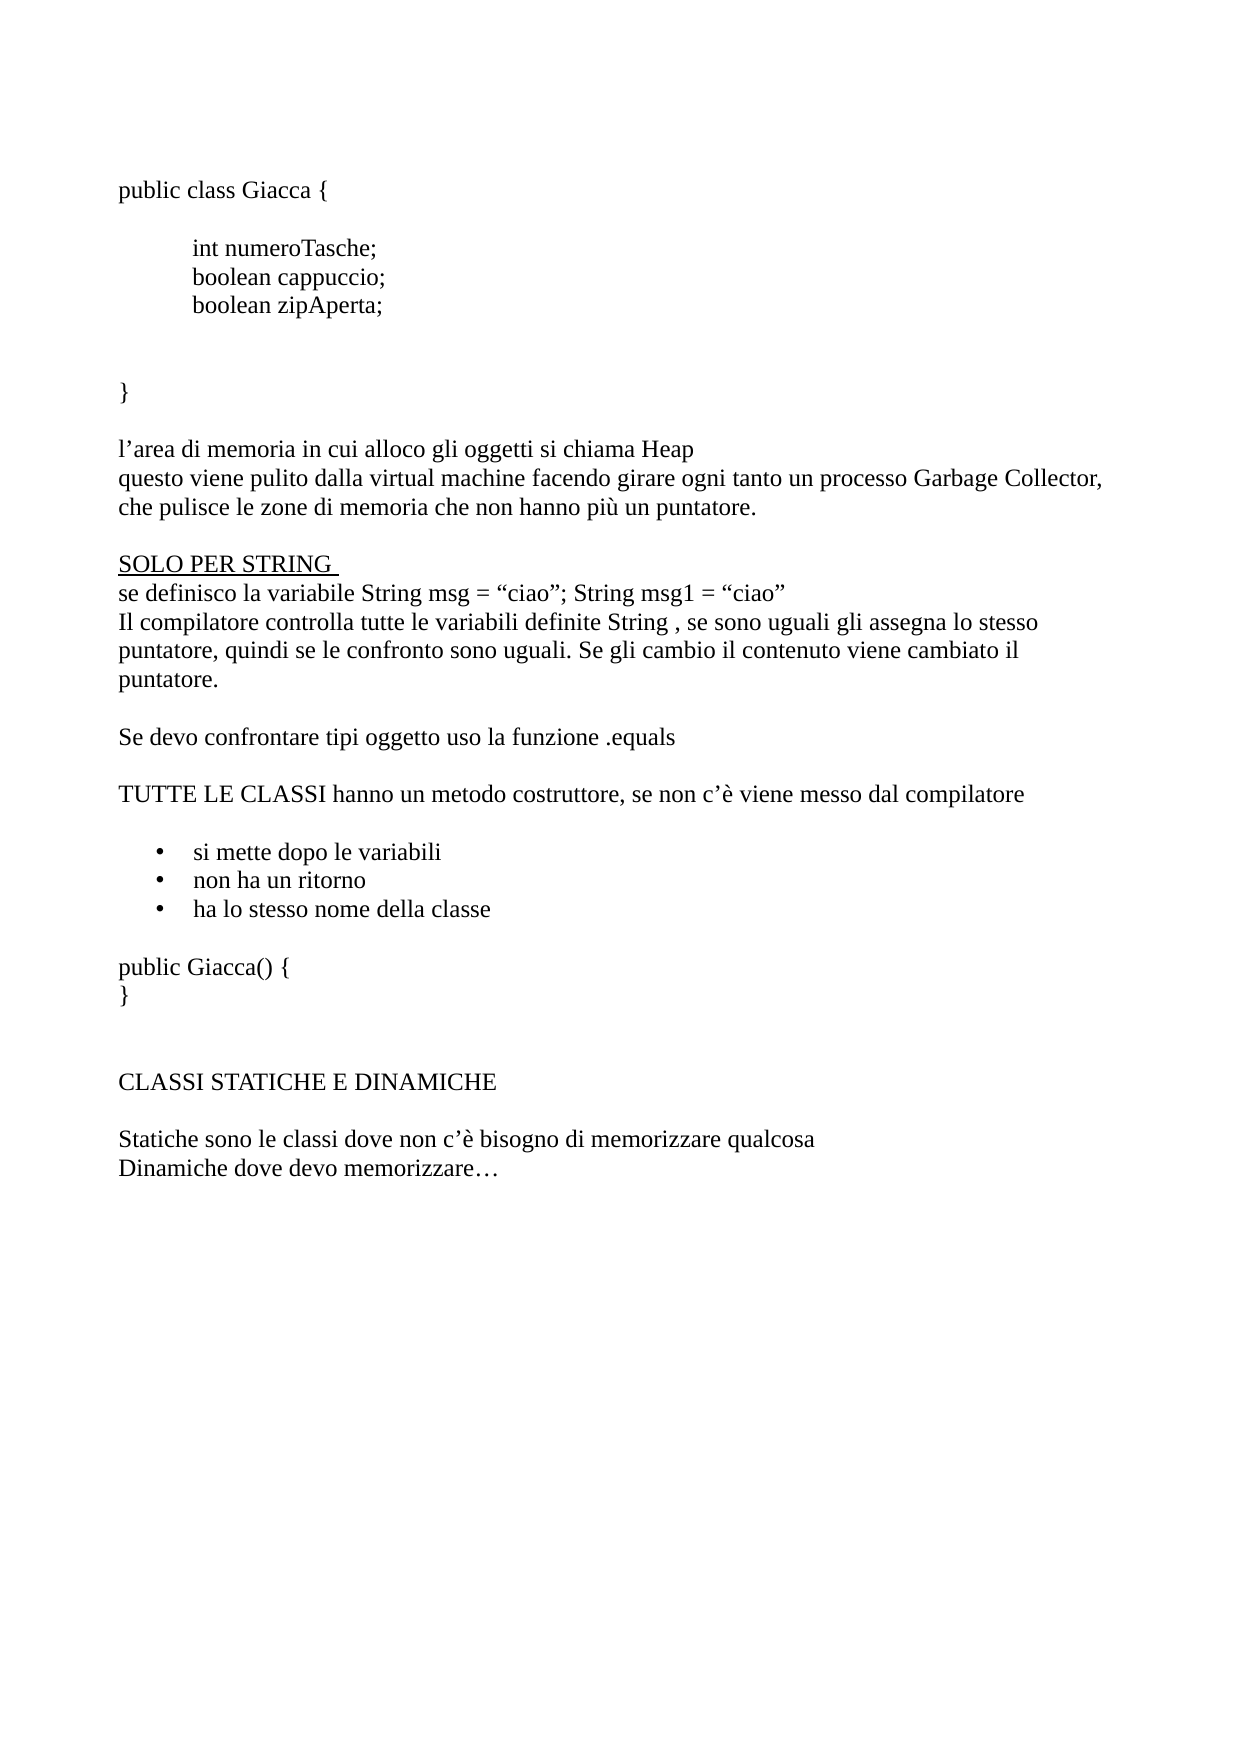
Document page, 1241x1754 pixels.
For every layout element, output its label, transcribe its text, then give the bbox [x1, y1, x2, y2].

text int numeroTasche; [118, 233, 1122, 262]
text public class Giacca { [118, 176, 1122, 204]
text TUTTE LE CLASSI hanno un metodo costruttore, se non c’è viene messo dal compilatore [118, 779, 1122, 808]
text questo viene pulito dalla virtual machine facendo girare ogni tanto un processo Garbage Collector, che pulisce le zone di memoria che non hanno più un puntatore. [118, 463, 1122, 521]
text boolean cappuccio; [118, 262, 1122, 291]
text public Giacca() { [118, 952, 1122, 981]
text boolean zipAperta; [118, 291, 1122, 319]
text } [118, 981, 1122, 1009]
text Dinamiche dove devo memorizzare… [118, 1153, 1122, 1182]
text se definisco la variabile String msg = “ciao”; String msg1 = “ciao” [118, 578, 1122, 607]
list ha lo stesso nome della classe [156, 894, 1122, 923]
list si mette dopo le variabili [156, 837, 1122, 866]
text Il compilatore controlla tutte le variabili definite String , se sono uguali gli assegna lo stesso puntatore, quindi se le confronto sono uguali. Se gli cambio il contenuto viene cambiato il puntatore. [118, 607, 1122, 693]
list non ha un ritorno [156, 866, 1122, 894]
text CLASSI STATICHE E DINAMICHE [118, 1067, 1122, 1096]
text l’area di memoria in cui alloco gli oggetti si chiama Heap [118, 434, 1122, 463]
text Statiche sono le classi dove non c’è bisogno di memorizzare qualcosa [118, 1124, 1122, 1153]
text SOLO PER STRING [118, 549, 1122, 578]
text Se devo confrontare tipi oggetto uso la funzione .equals [118, 722, 1122, 751]
text } [118, 377, 1122, 406]
